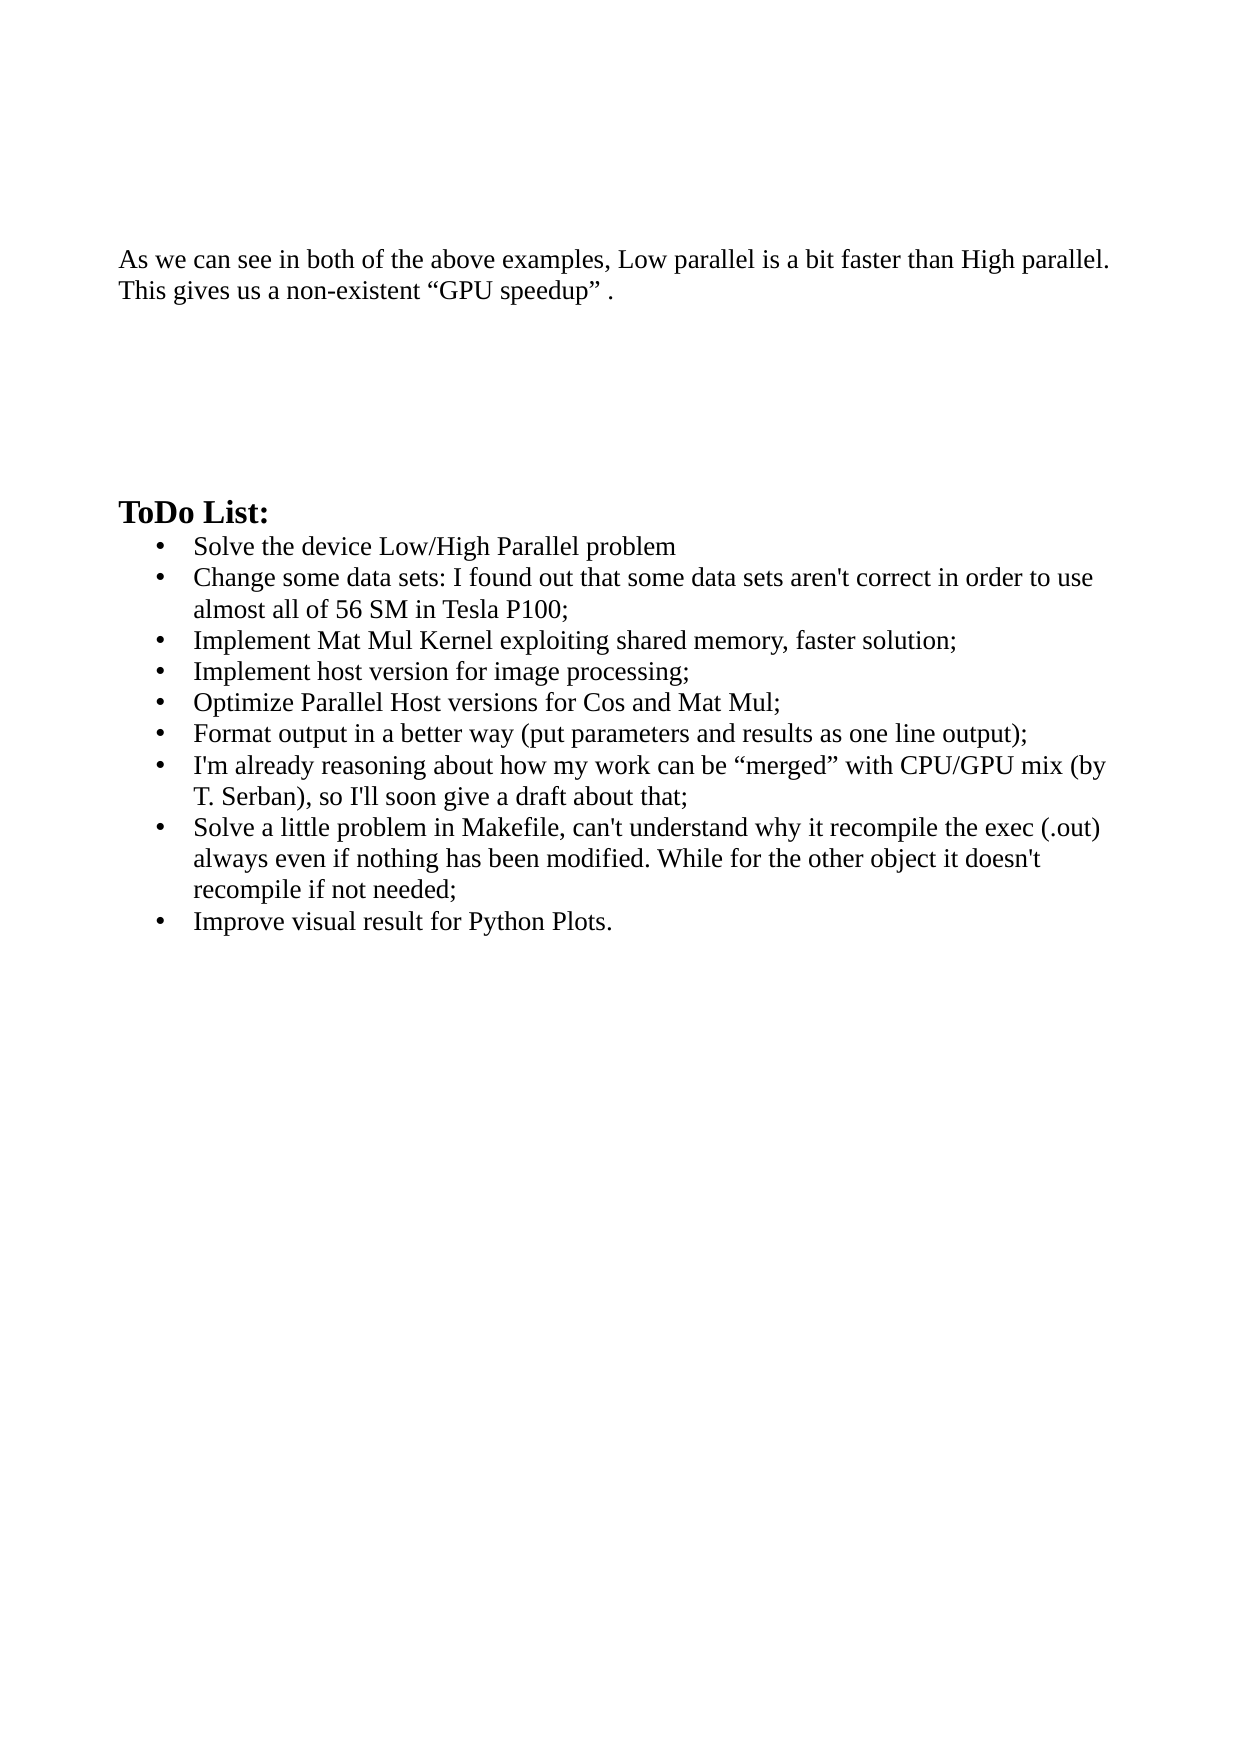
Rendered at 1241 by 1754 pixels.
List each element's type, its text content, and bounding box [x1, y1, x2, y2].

text This gives us a non-existent “GPU speedup” . [118, 274, 1122, 305]
list Implement host version for image processing; [156, 655, 1122, 686]
list Implement Mat Mul Kernel exploiting shared memory, faster solution; [156, 624, 1122, 655]
list Optimize Parallel Host versions for Cos and Mat Mul; [156, 686, 1122, 718]
list Improve visual result for Python Plots. [156, 905, 1122, 936]
list Solve a little problem in Makefile, can't understand why it recompile the exec (.out) always even if nothing has been modified. While for the other object it doesn't recompile if not needed; [156, 811, 1122, 905]
text ToDo List: [118, 492, 1122, 530]
list Solve the device Low/High Parallel problem [156, 530, 1122, 561]
text As we can see in both of the above examples, Low parallel is a bit faster than High parallel. [118, 243, 1122, 274]
list Change some data sets: I found out that some data sets aren't correct in order to use almost all of 56 SM in Tesla P100; [156, 561, 1122, 624]
list Format output in a better way (put parameters and results as one line output); [156, 718, 1122, 749]
list I'm already reasoning about how my work can be “merged” with CPU/GPU mix (by T. Serban), so I'll soon give a draft about that; [156, 749, 1122, 811]
